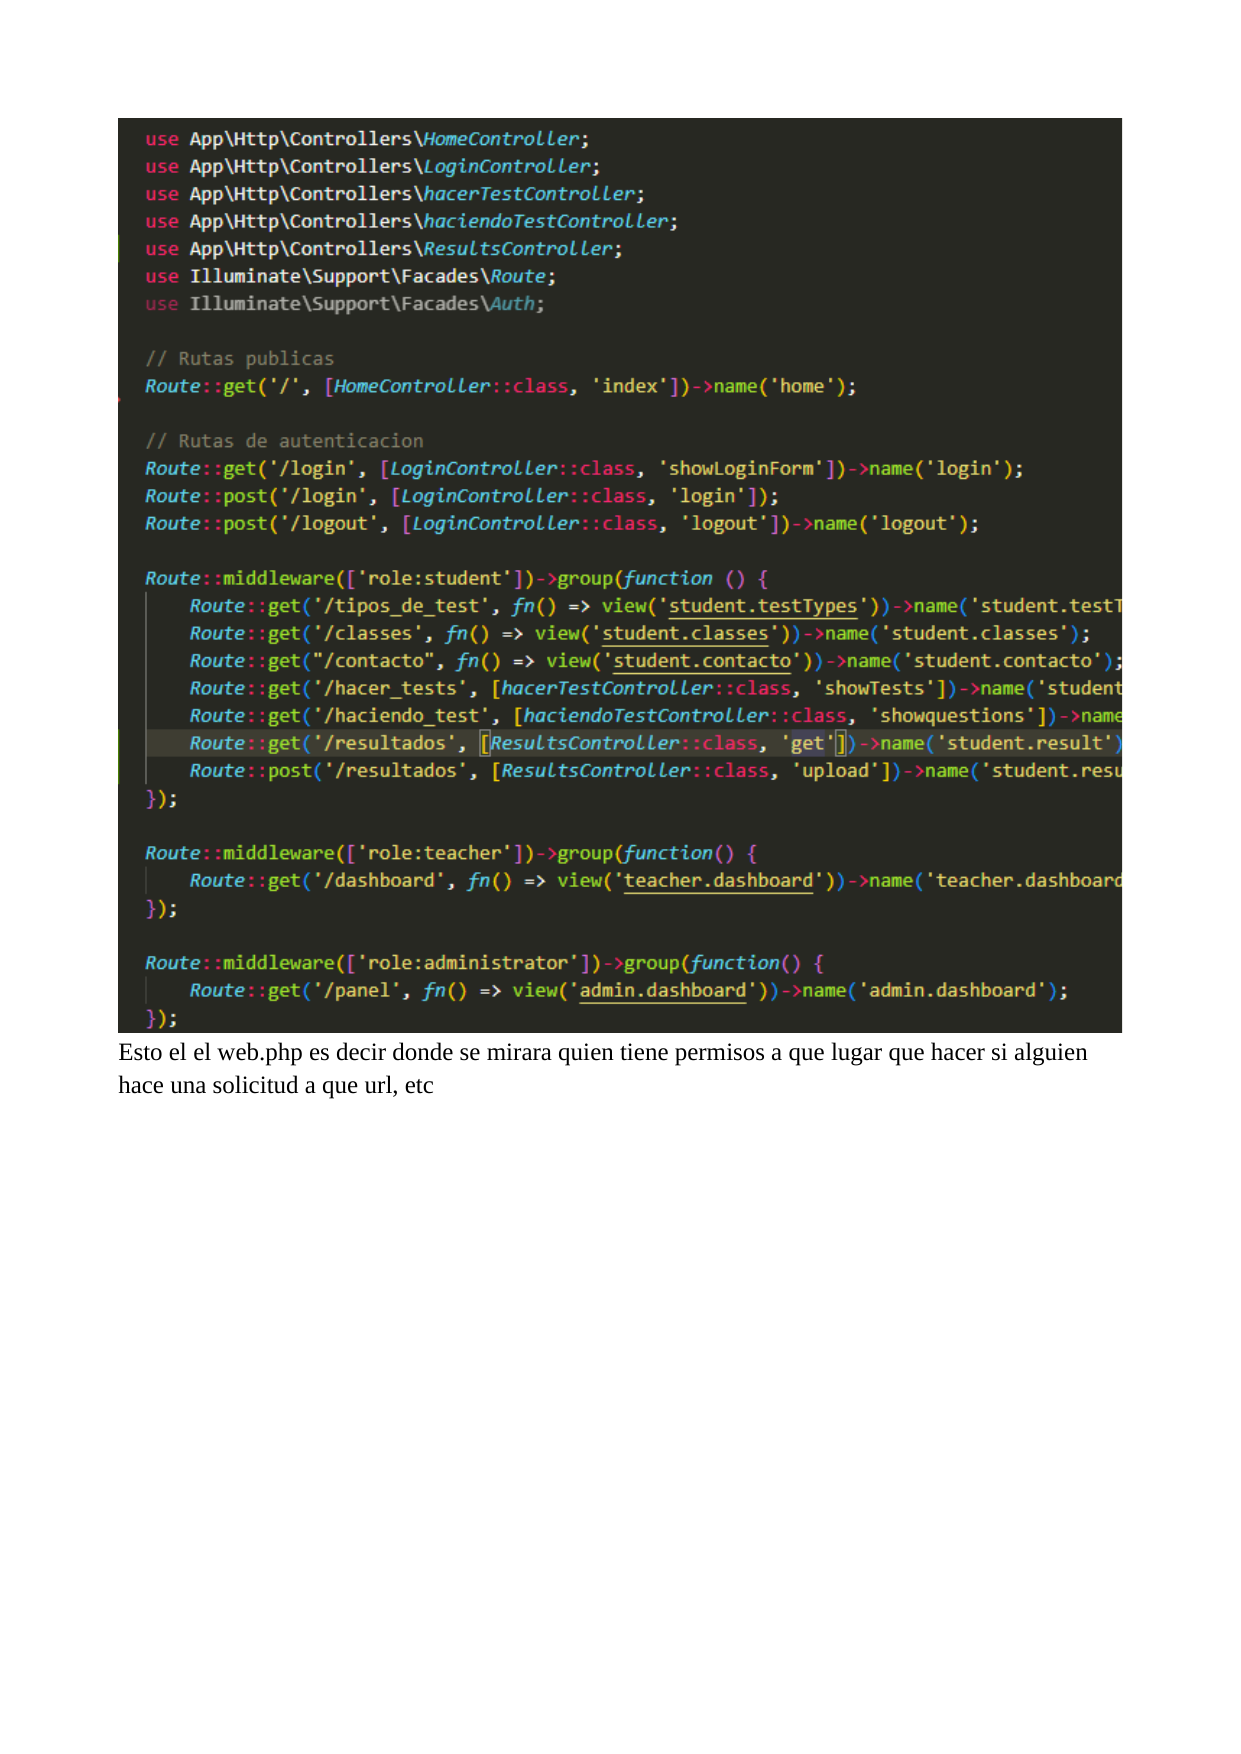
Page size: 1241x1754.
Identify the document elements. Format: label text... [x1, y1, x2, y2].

text Esto el el web.php es decir donde se mirara quien tiene permisos a que lugar que hacer si alguien hace una solicitud a que url, etc [118, 1033, 1122, 1098]
picture [118, 118, 1123, 1033]
